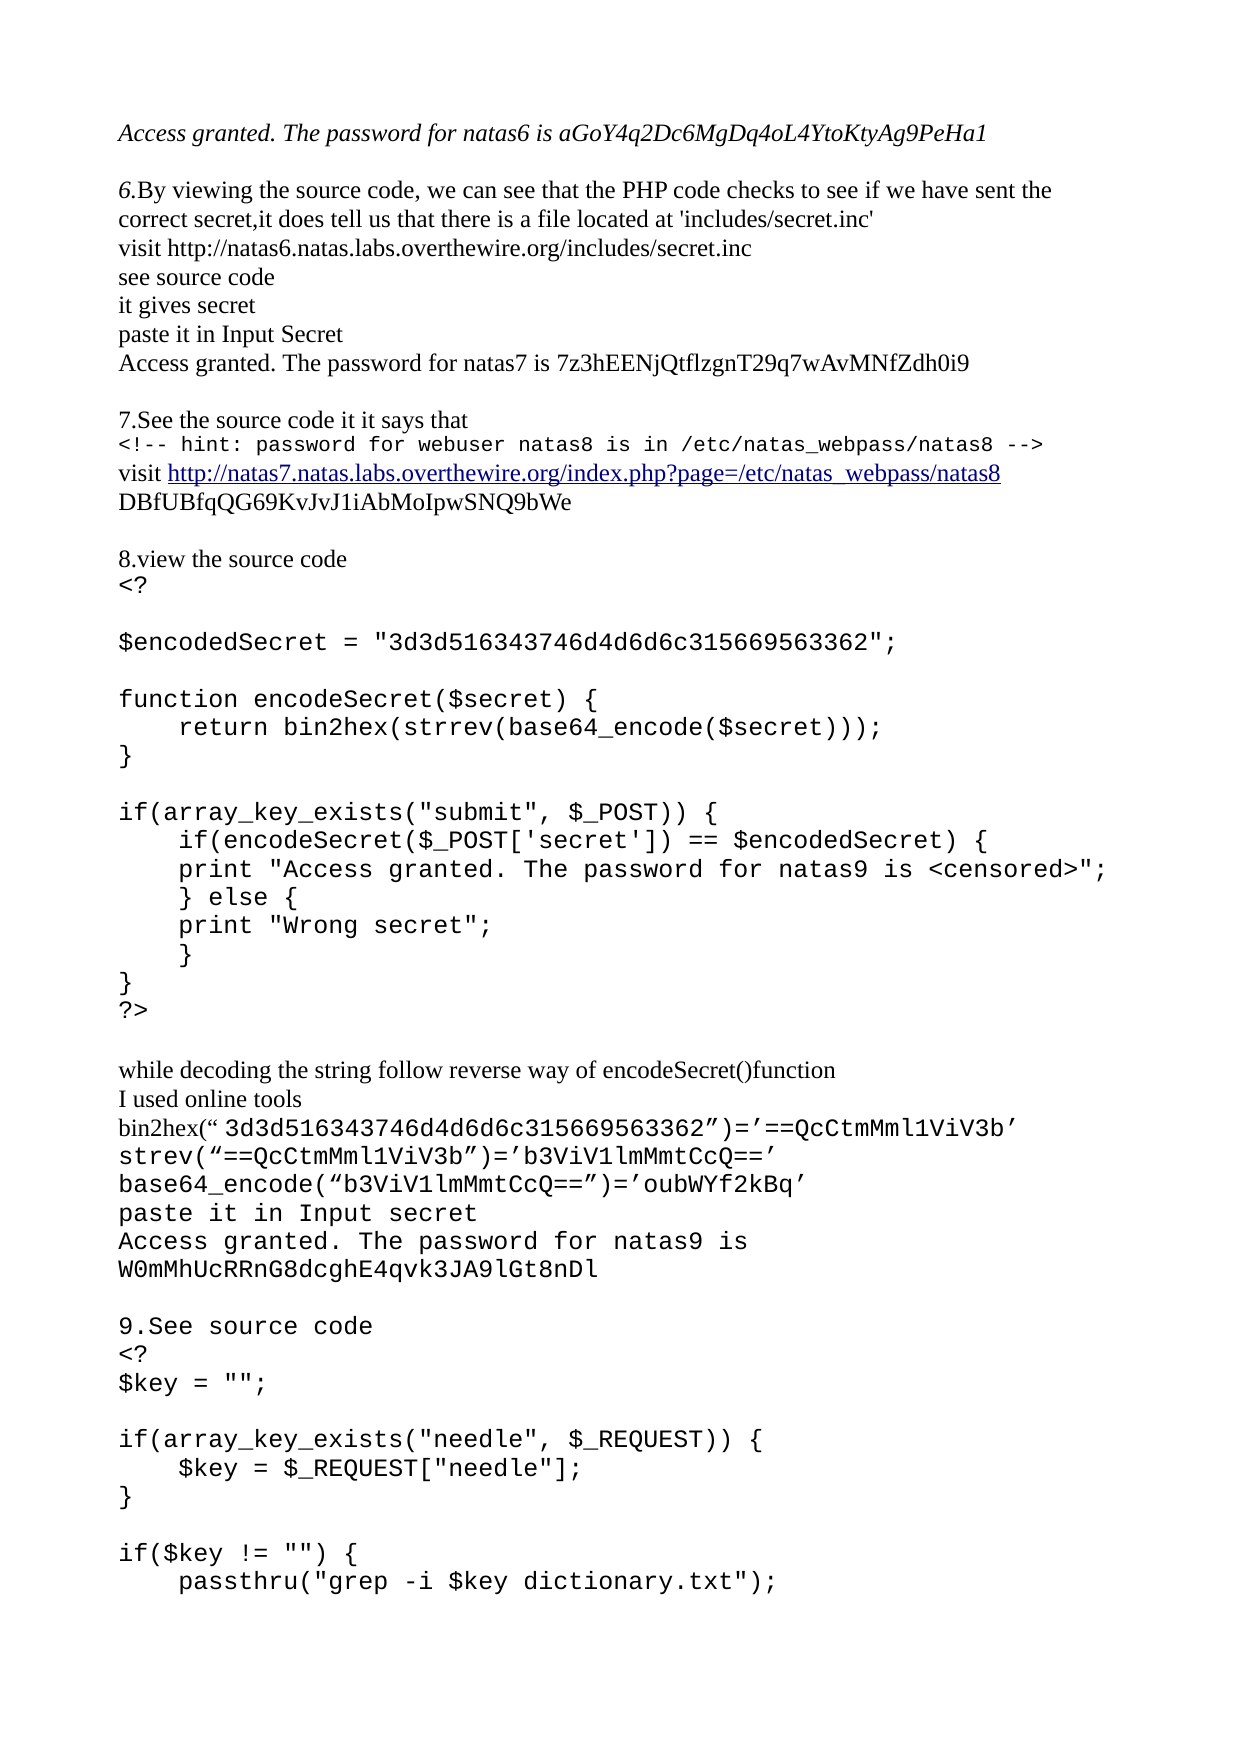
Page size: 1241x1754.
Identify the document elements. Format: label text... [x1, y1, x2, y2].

text see source code [118, 262, 1122, 291]
text Access granted. The password for natas9 is W0mMhUcRRnG8dcghE4qvk3JA9lGt8nDl [118, 1228, 1122, 1285]
text I used online tools [118, 1084, 1122, 1113]
text 8.view the source code [118, 544, 1122, 573]
text visit http://natas6.natas.labs.overthewire.org/includes/secret.inc [118, 233, 1122, 262]
text <? $encodedSecret = "3d3d516343746d4d6d6c315669563362"; function encodeSecret($secret) { return bin2hex(strrev(base64_encode($secret))); } if(array_key_exists("submit", $_POST)) { if(encodeSecret($_POST['secret']) == $encodedSecret) { print "Access granted. The password for natas9 is <censored>"; } else { print "Wrong secret"; } } ?> [118, 573, 1122, 1055]
text strev(“==QcCtmMml1ViV3b”)=’b3ViV1lmMmtCcQ==’ [118, 1143, 1122, 1172]
text 7.See the source code it it says that [118, 406, 1122, 434]
text <!-- hint: password for webuser natas8 is in /etc/natas_webpass/natas8 --> [118, 434, 1122, 458]
text paste it in Input secret [118, 1200, 1122, 1228]
text Access granted. The password for natas6 is aGoY4q2Dc6MgDq4oL4YtoKtyAg9PeHa1 [118, 118, 1122, 147]
text paste it in Input Secret [118, 319, 1122, 348]
text it gives secret [118, 291, 1122, 319]
text while decoding the string follow reverse way of encodeSecret()function [118, 1055, 1122, 1084]
text visit http://natas7.natas.labs.overthewire.org/index.php?page=/etc/natas_webpass/natas8 [118, 458, 1122, 487]
text DBfUBfqQG69KvJvJ1iAbMoIpwSNQ9bWe [118, 487, 1122, 516]
text Access granted. The password for natas7 is 7z3hEENjQtflzgnT29q7wAvMNfZdh0i9 [118, 348, 1122, 377]
text <? $key = ""; if(array_key_exists("needle", $_REQUEST)) { $key = $_REQUEST["needle"]; } if($key != "") { passthru("grep -i $key dictionary.txt"); [118, 1342, 1122, 1597]
text 6.By viewing the source code, we can see that the PHP code checks to see if we have sent the correct secret,it does tell us that there is a file located at 'includes/secret.inc' [118, 176, 1122, 233]
text bin2hex(“ 3d3d516343746d4d6d6c315669563362”)=’==QcCtmMml1ViV3b’ [118, 1113, 1122, 1143]
text 9.See source code [118, 1313, 1122, 1342]
text base64_encode(“b3ViV1lmMmtCcQ==”)=’oubWYf2kBq’ [118, 1172, 1122, 1200]
